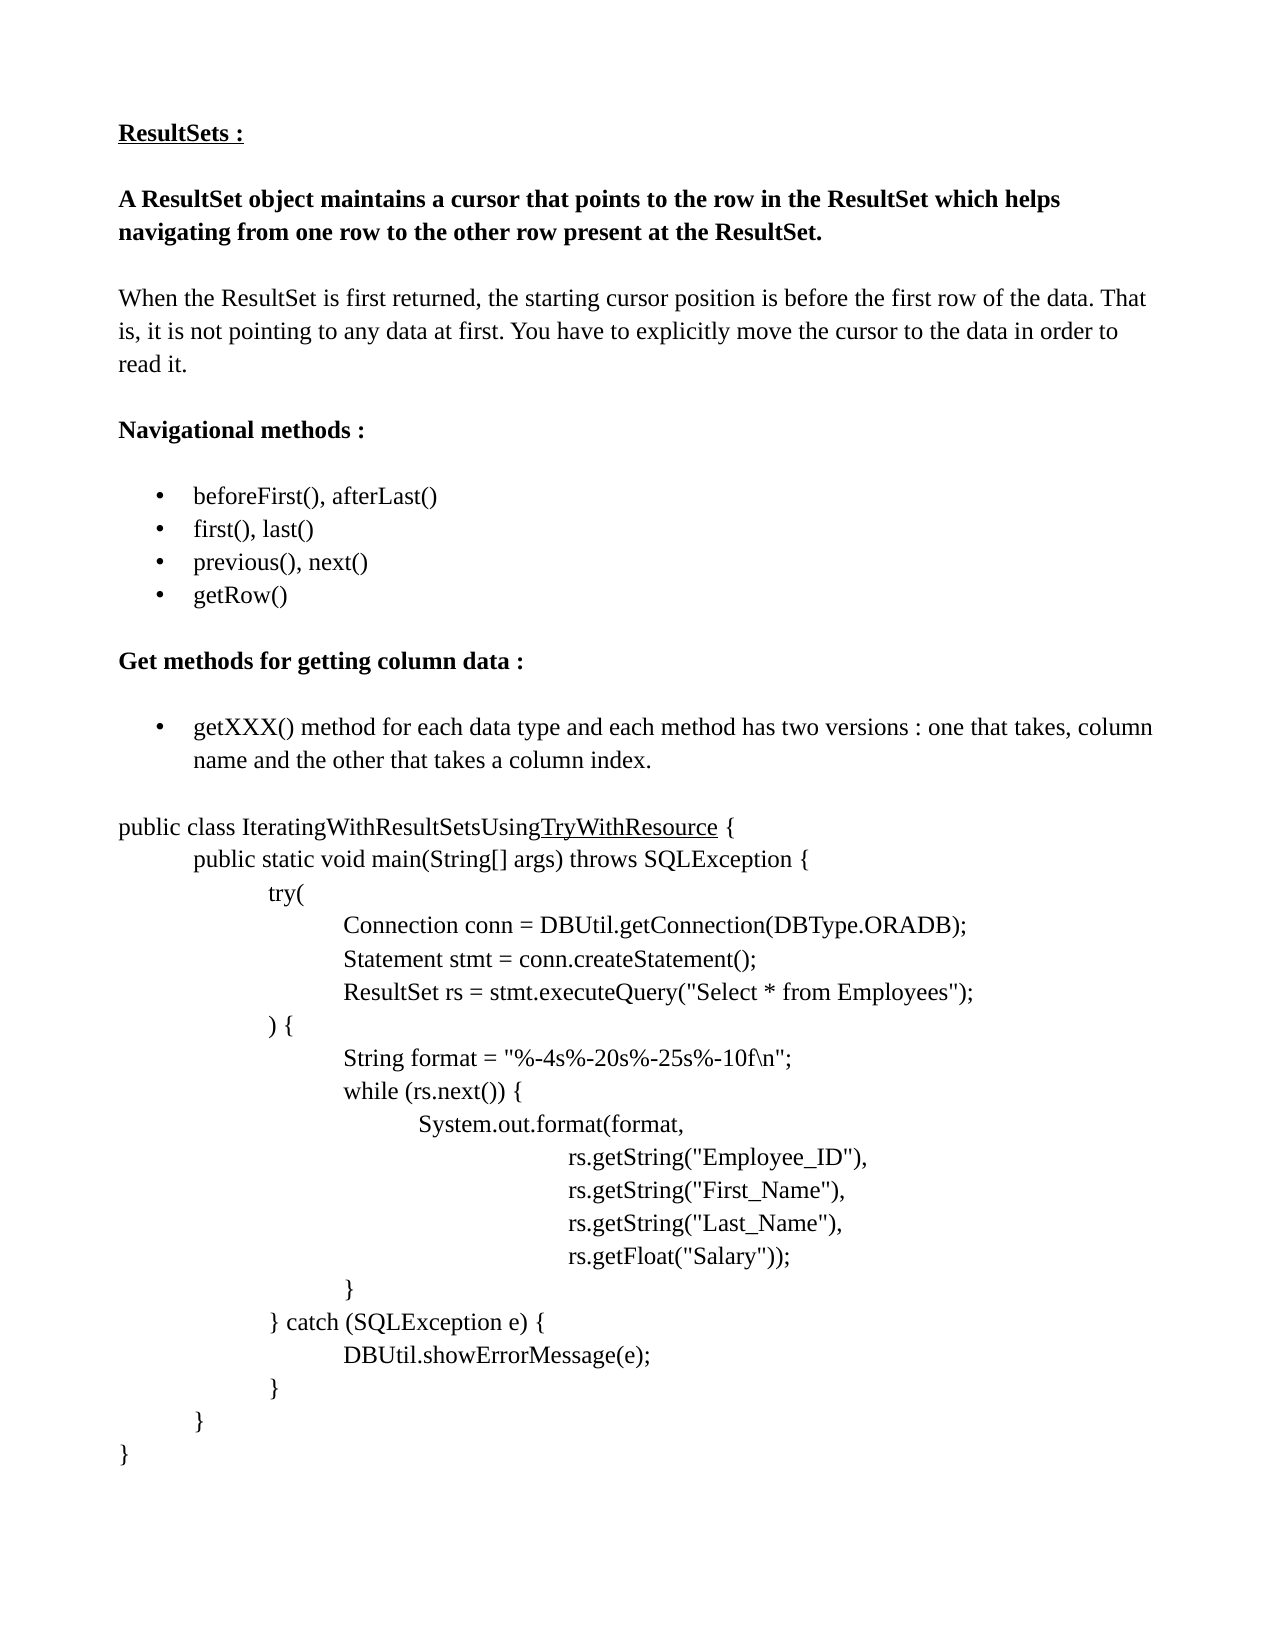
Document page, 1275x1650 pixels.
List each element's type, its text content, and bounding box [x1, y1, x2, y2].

list first(), last() [156, 514, 1157, 543]
text Statement stmt = conn.createStatement(); [118, 944, 1157, 972]
list previous(), next() [156, 547, 1157, 576]
text } [118, 1406, 1157, 1435]
text System.out.format(format, [118, 1109, 1157, 1137]
text try( [118, 878, 1157, 906]
text Get methods for getting column data : [118, 646, 1157, 675]
text } catch (SQLException e) { [118, 1307, 1157, 1336]
text rs.getFloat("Salary")); [118, 1241, 1157, 1269]
list getXXX() method for each data type and each method has two versions : one that takes, column name and the other that takes a column index. [156, 712, 1157, 774]
text ) { [118, 1010, 1157, 1038]
text Connection conn = DBUtil.getConnection(DBType.ORADB); [118, 911, 1157, 939]
text When the ResultSet is first returned, the starting cursor position is before the first row of the data. That is, it is not pointing to any data at first. You have to explicitly move the cursor to the data in order to read it. [118, 283, 1157, 378]
text } [118, 1373, 1157, 1402]
text Navigational methods : [118, 415, 1157, 444]
text rs.getString("First_Name"), [118, 1175, 1157, 1203]
text rs.getString("Employee_ID"), [118, 1142, 1157, 1171]
text public class IteratingWithResultSetsUsingTryWithResource { [118, 812, 1157, 840]
text public static void main(String[] args) throws SQLException { [118, 844, 1157, 873]
text while (rs.next()) { [118, 1076, 1157, 1104]
list beforeFirst(), afterLast() [156, 481, 1157, 510]
text ResultSet rs = stmt.executeQuery("Select * from Employees"); [118, 977, 1157, 1005]
text } [118, 1439, 1157, 1468]
text DBUtil.showErrorMessage(e); [118, 1340, 1157, 1369]
text A ResultSet object maintains a cursor that points to the row in the ResultSet which helps navigating from one row to the other row present at the ResultSet. [118, 184, 1157, 246]
text rs.getString("Last_Name"), [118, 1208, 1157, 1237]
text String format = "%-4s%-20s%-25s%-10f\n"; [118, 1043, 1157, 1071]
text ResultSets : [118, 118, 1157, 147]
list getRow() [156, 580, 1157, 609]
text } [118, 1274, 1157, 1303]
